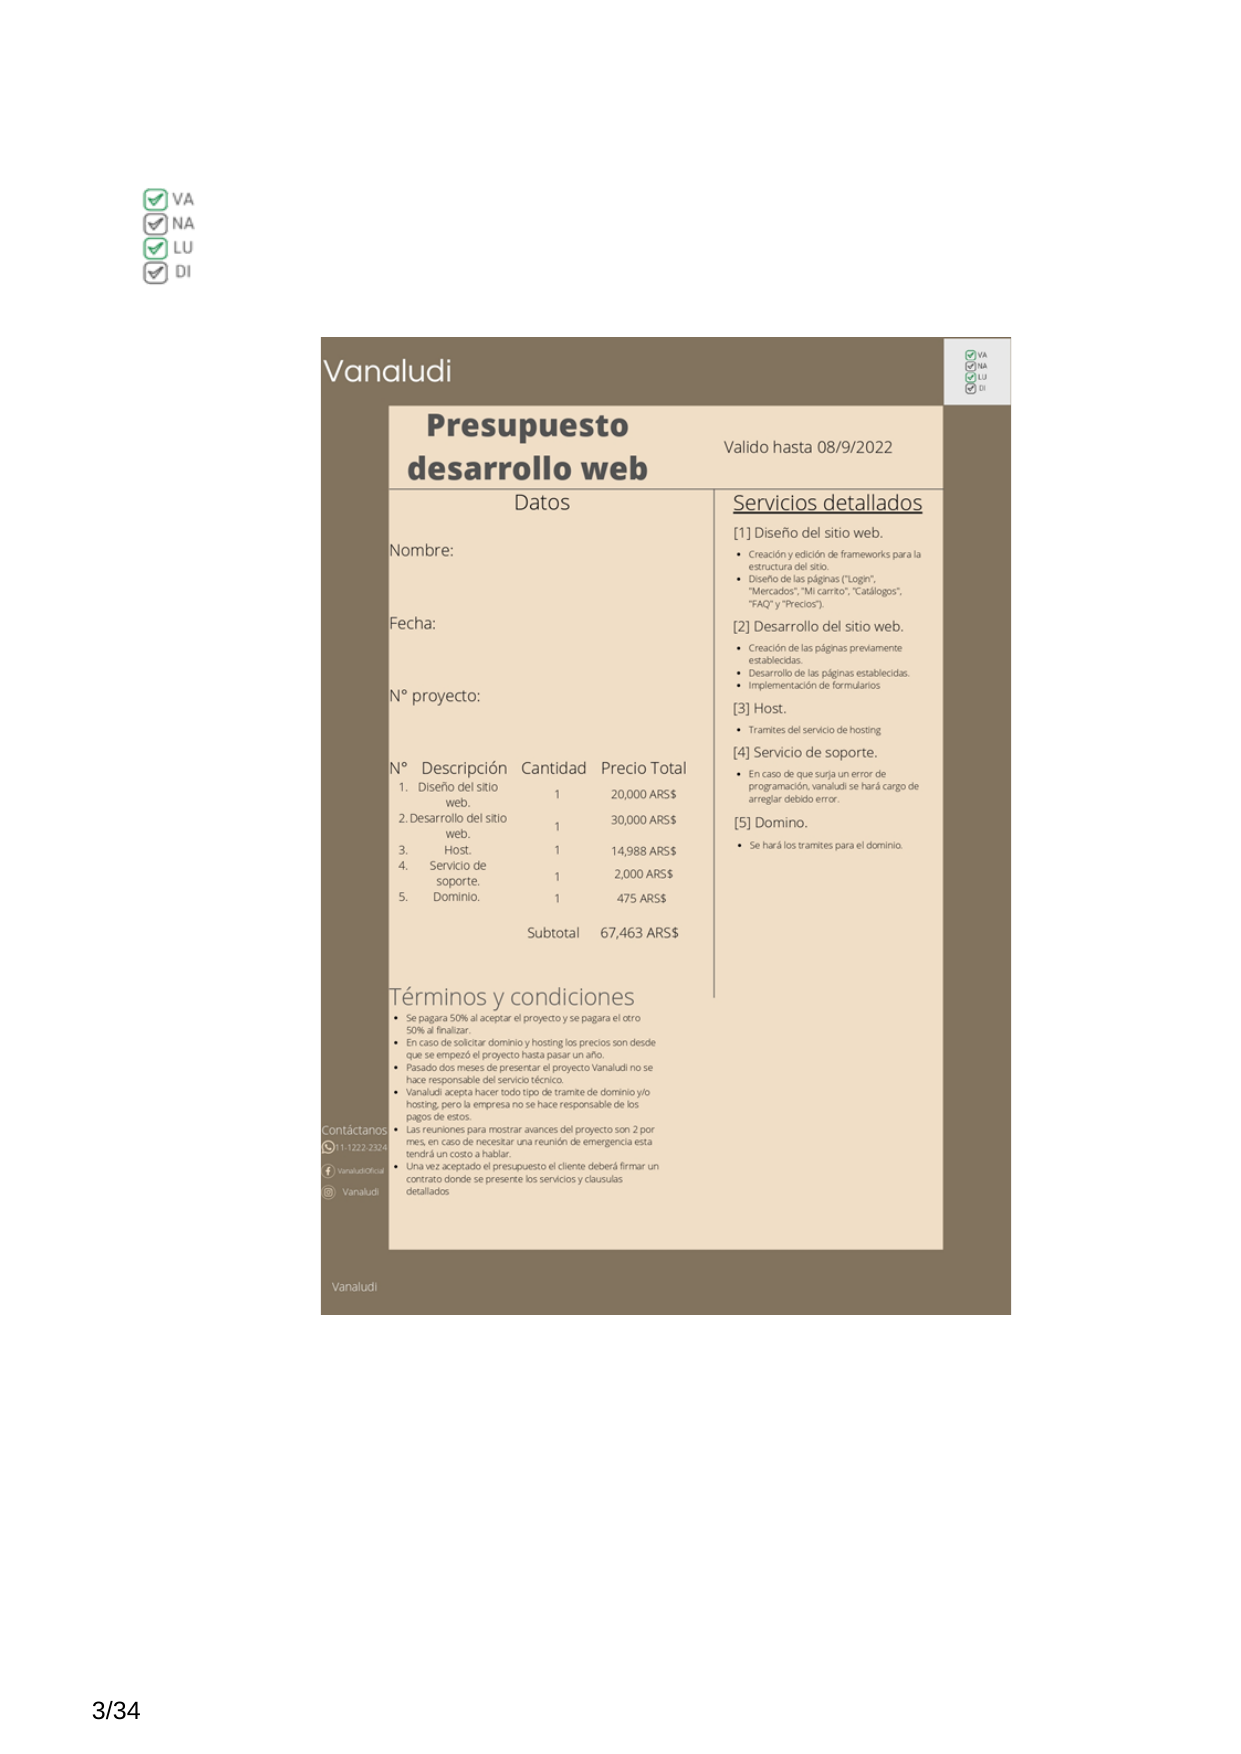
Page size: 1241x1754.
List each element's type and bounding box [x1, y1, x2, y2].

picture [93, 164, 250, 309]
picture [320, 337, 1012, 1315]
